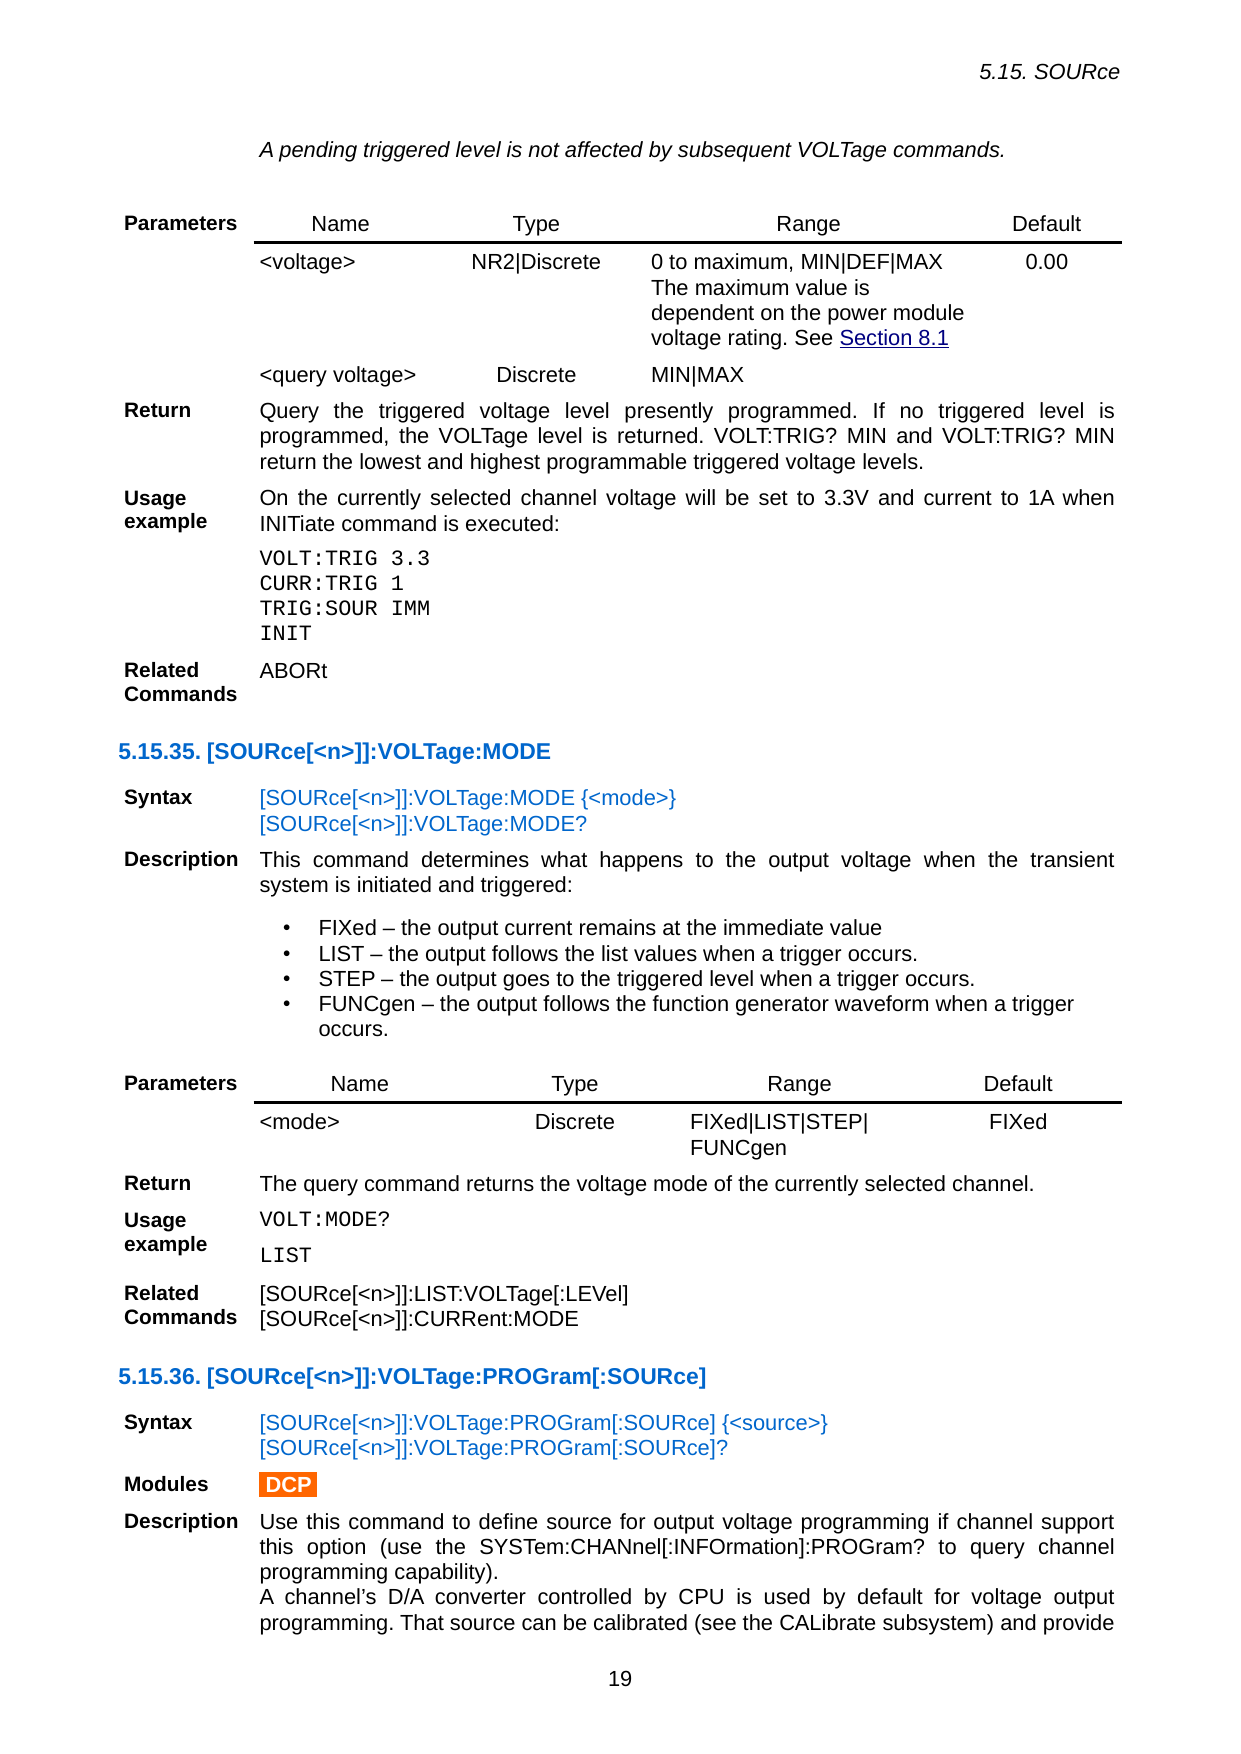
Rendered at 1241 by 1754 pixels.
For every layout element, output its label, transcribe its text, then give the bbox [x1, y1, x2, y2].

table_cell [118, 356, 253, 392]
table_cell [118, 168, 253, 205]
table_cell Modules [118, 1466, 253, 1503]
table_cell VOLT:MODE? LIST [254, 1202, 1122, 1275]
table_cell On the currently selected channel voltage will be set to 3.3V and current to 1A when INITiate command is executed: VOLT:TRIG 3.3 CURR:TRIG 1 TRIG:SOUR IMM INIT [254, 480, 1122, 652]
table_header Syntax [118, 780, 253, 841]
table_cell FIXed|LIST|STEP|FUNCgen [684, 1104, 914, 1165]
table_cell 0 to maximum, MIN|DEF|MAX The maximum value is dependent on the power module voltage rating. See Section 8.1 [645, 244, 972, 356]
table_cell Parameters [118, 205, 253, 356]
table_cell Default [914, 1065, 1122, 1101]
table_cell FIXed [914, 1104, 1122, 1165]
table_cell Discrete [427, 356, 645, 392]
table_cell Range [684, 1065, 914, 1101]
table_header [SOURce[<n>]]:VOLTage:PROGram[:SOURce] {<source>} [SOURce[<n>]]:VOLTage:PROGram[:SOURce]? [254, 1404, 1122, 1466]
table_header Syntax [118, 1404, 253, 1466]
table_cell ABORt [254, 653, 1122, 712]
table_cell [972, 356, 1122, 392]
table_cell Return [118, 393, 253, 479]
table_cell [254, 168, 1122, 205]
table_header [SOURce[<n>]]:VOLTage:MODE {<mode>} [SOURce[<n>]]:VOLTage:MODE? [254, 780, 1122, 841]
table_cell Description [118, 841, 253, 1065]
table_cell Usage example [118, 1202, 253, 1275]
table_cell The query command returns the voltage mode of the currently selected channel. [254, 1165, 1122, 1202]
table_cell Description [118, 1503, 253, 1640]
table_cell Default [972, 205, 1122, 241]
table_cell Usage example [118, 480, 253, 652]
table_cell A pending triggered level is not affected by subsequent VOLTage commands. [254, 106, 1122, 168]
table_cell This command determines what happens to the output voltage when the transient system is initiated and triggered: FIXed – the output current remains at the immediate value LIST – the output follows the list values when a trigger occurs. STEP – the output goes to the triggered level when a trigger occurs. FUNCgen – the output follows the function generator waveform when a trigger occurs. [254, 841, 1122, 1065]
subtitle [SOURce[<n>]]:VOLTage:MODE [118, 738, 1122, 765]
table_cell <query voltage> [254, 356, 427, 392]
table_cell MIN|MAX [645, 356, 972, 392]
table_cell Return [118, 1165, 253, 1202]
table_cell Parameters [118, 1065, 253, 1165]
table_cell Type [427, 205, 645, 241]
table_cell Discrete [465, 1104, 684, 1165]
table_cell Type [465, 1065, 684, 1101]
table_cell [SOURce[<n>]]:LIST:VOLTage[:LEVel] [SOURce[<n>]]:CURRent:MODE [254, 1275, 1122, 1337]
table_cell NR2|Discrete [427, 244, 645, 356]
table_cell Name [254, 205, 427, 241]
table_cell Name [254, 1065, 465, 1101]
table_cell Related Commands [118, 1275, 253, 1337]
table_cell 0.00 [972, 244, 1122, 356]
table_cell Related Commands [118, 653, 253, 712]
table_cell <mode> [254, 1104, 465, 1165]
table_cell [118, 106, 253, 168]
table_cell Use this command to define source for output voltage programming if channel support this option (use the SYSTem:CHANnel[:INFOrmation]:PROGram? to query channel programming capability). A channel’s D/A converter controlled by CPU is used by default for voltage output programming. That source can be calibrated (see the CALibrate subsystem) and provide [254, 1503, 1122, 1640]
table_cell DCP [254, 1466, 1122, 1503]
table_cell Query the triggered voltage level presently programmed. If no triggered level is programmed, the VOLTage level is returned. VOLT:TRIG? MIN and VOLT:TRIG? MIN return the lowest and highest programmable triggered voltage levels. [254, 393, 1122, 479]
subtitle [SOURce[<n>]]:VOLTage:PROGram[:SOURce] [118, 1363, 1122, 1389]
table_cell <voltage> [254, 244, 427, 356]
table_cell Range [645, 205, 972, 241]
